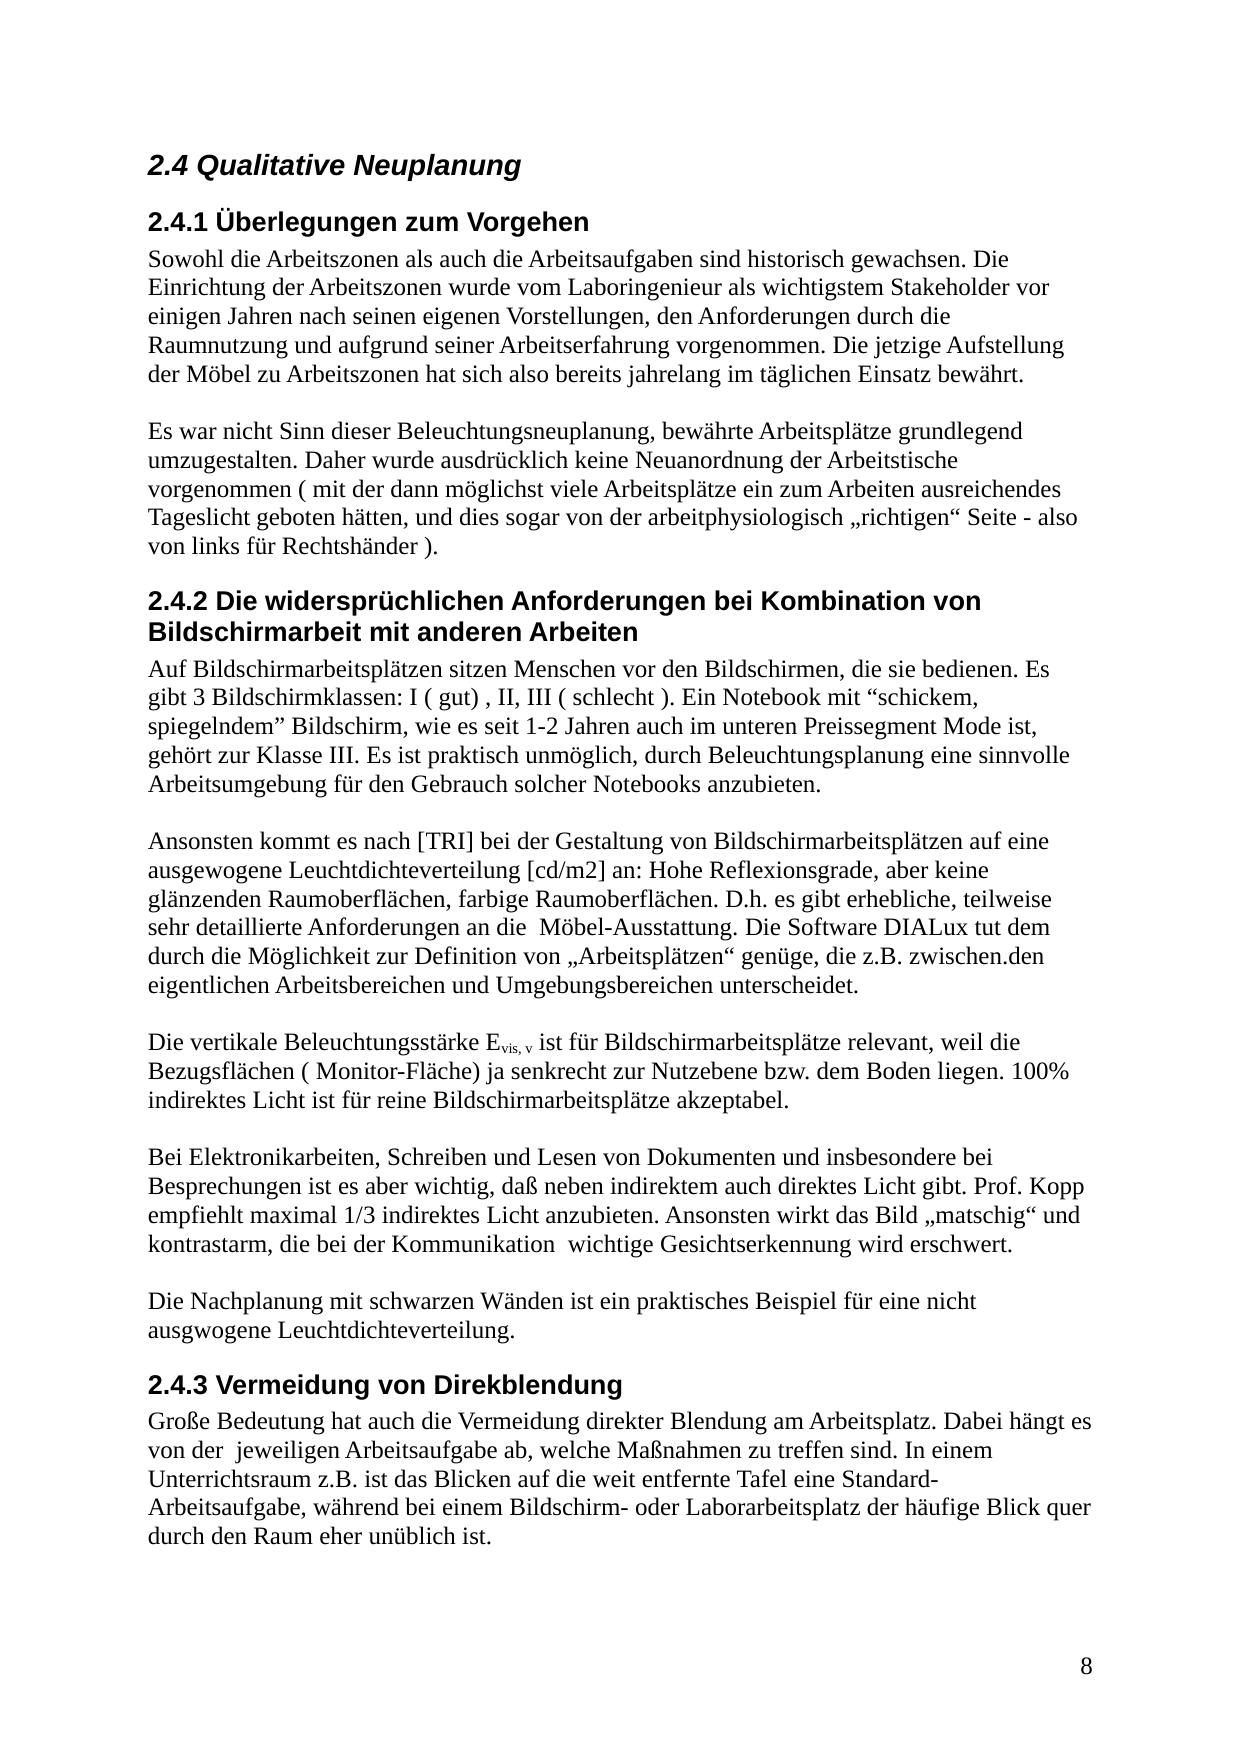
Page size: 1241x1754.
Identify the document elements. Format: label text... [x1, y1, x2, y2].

text Ansonsten kommt es nach [TRI] bei der Gestaltung von Bildschirmarbeitsplätzen auf eine ausgewogene Leuchtdichteverteilung [cd/m2] an: Hohe Reflexionsgrade, aber keine glänzenden Raumoberflächen, farbige Raumoberflächen. D.h. es gibt erhebliche, teilweise sehr detaillierte Anforderungen an die Möbel-Ausstattung. Die Software DIALux tut dem durch die Möglichkeit zur Definition von „Arbeitsplätzen“ genüge, die z.B. zwischen.den eigentlichen Arbeitsbereichen und Umgebungsbereichen unterscheidet. [148, 826, 1093, 999]
text Große Bedeutung hat auch die Vermeidung direkter Blendung am Arbeitsplatz. Dabei hängt es von der jeweiligen Arbeitsaufgabe ab, welche Maßnahmen zu treffen sind. In einem Unterrichtsraum z.B. ist das Blicken auf die weit entfernte Tafel eine Standard-Arbeitsaufgabe, während bei einem Bildschirm- oder Laborarbeitsplatz der häufige Blick quer durch den Raum eher unüblich ist. [148, 1406, 1093, 1550]
text Bei Elektronikarbeiten, Schreiben und Lesen von Dokumenten und insbesondere bei Besprechungen ist es aber wichtig, daß neben indirektem auch direktes Licht gibt. Prof. Kopp empfiehlt maximal 1/3 indirektes Licht anzubieten. Ansonsten wirkt das Bild „matschig“ und kontrastarm, die bei der Kommunikation wichtige Gesichtserkennung wird erschwert. [148, 1142, 1093, 1257]
text Es war nicht Sinn dieser Beleuchtungsneuplanung, bewährte Arbeitsplätze grundlegend umzugestalten. Daher wurde ausdrücklich keine Neuanordnung der Arbeitstische vorgenommen ( mit der dann möglichst viele Arbeitsplätze ein zum Arbeiten ausreichendes Tageslicht geboten hätten, und dies sogar von der arbeitphysiologisch „richtigen“ Seite - also von links für Rechtshänder ). [148, 416, 1093, 560]
subtitle 2.4 Qualitative Neuplanung [148, 148, 1093, 181]
subtitle 2.4.1 Überlegungen zum Vorgehen [148, 206, 1093, 237]
text Sowohl die Arbeitszonen als auch die Arbeitsaufgaben sind historisch gewachsen. Die Einrichtung der Arbeitszonen wurde vom Laboringenieur als wichtigstem Stakeholder vor einigen Jahren nach seinen eigenen Vorstellungen, den Anforderungen durch die Raumnutzung und aufgrund seiner Arbeitserfahrung vorgenommen. Die jetzige Aufstellung der Möbel zu Arbeitszonen hat sich also bereits jahrelang im täglichen Einsatz bewährt. [148, 244, 1093, 387]
text Die vertikale Beleuchtungsstärke Evis, v ist für Bildschirmarbeitsplätze relevant, weil die Bezugsflächen ( Monitor-Fläche) ja senkrecht zur Nutzebene bzw. dem Boden liegen. 100% indirektes Licht ist für reine Bildschirmarbeitsplätze akzeptabel. [148, 1027, 1093, 1114]
text Die Nachplanung mit schwarzen Wänden ist ein praktisches Beispiel für eine nicht ausgwogene Leuchtdichteverteilung. [148, 1286, 1093, 1344]
subtitle 2.4.2 Die widersprüchlichen Anforderungen bei Kombination von Bildschirmarbeit mit anderen Arbeiten [148, 585, 1093, 647]
subtitle 2.4.3 Vermeidung von Direkblendung [148, 1369, 1093, 1400]
subtitle Auf Bildschirmarbeitsplätzen sitzen Menschen vor den Bildschirmen, die sie bedienen. Es gibt 3 Bildschirmklassen: I ( gut) , II, III ( schlecht ). Ein Notebook mit “schickem, spiegelndem” Bildschirm, wie es seit 1-2 Jahren auch im unteren Preissegment Mode ist, gehört zur Klasse III. Es ist praktisch unmöglich, durch Beleuchtungsplanung eine sinnvolle Arbeitsumgebung für den Gebrauch solcher Notebooks anzubieten. [148, 654, 1093, 797]
